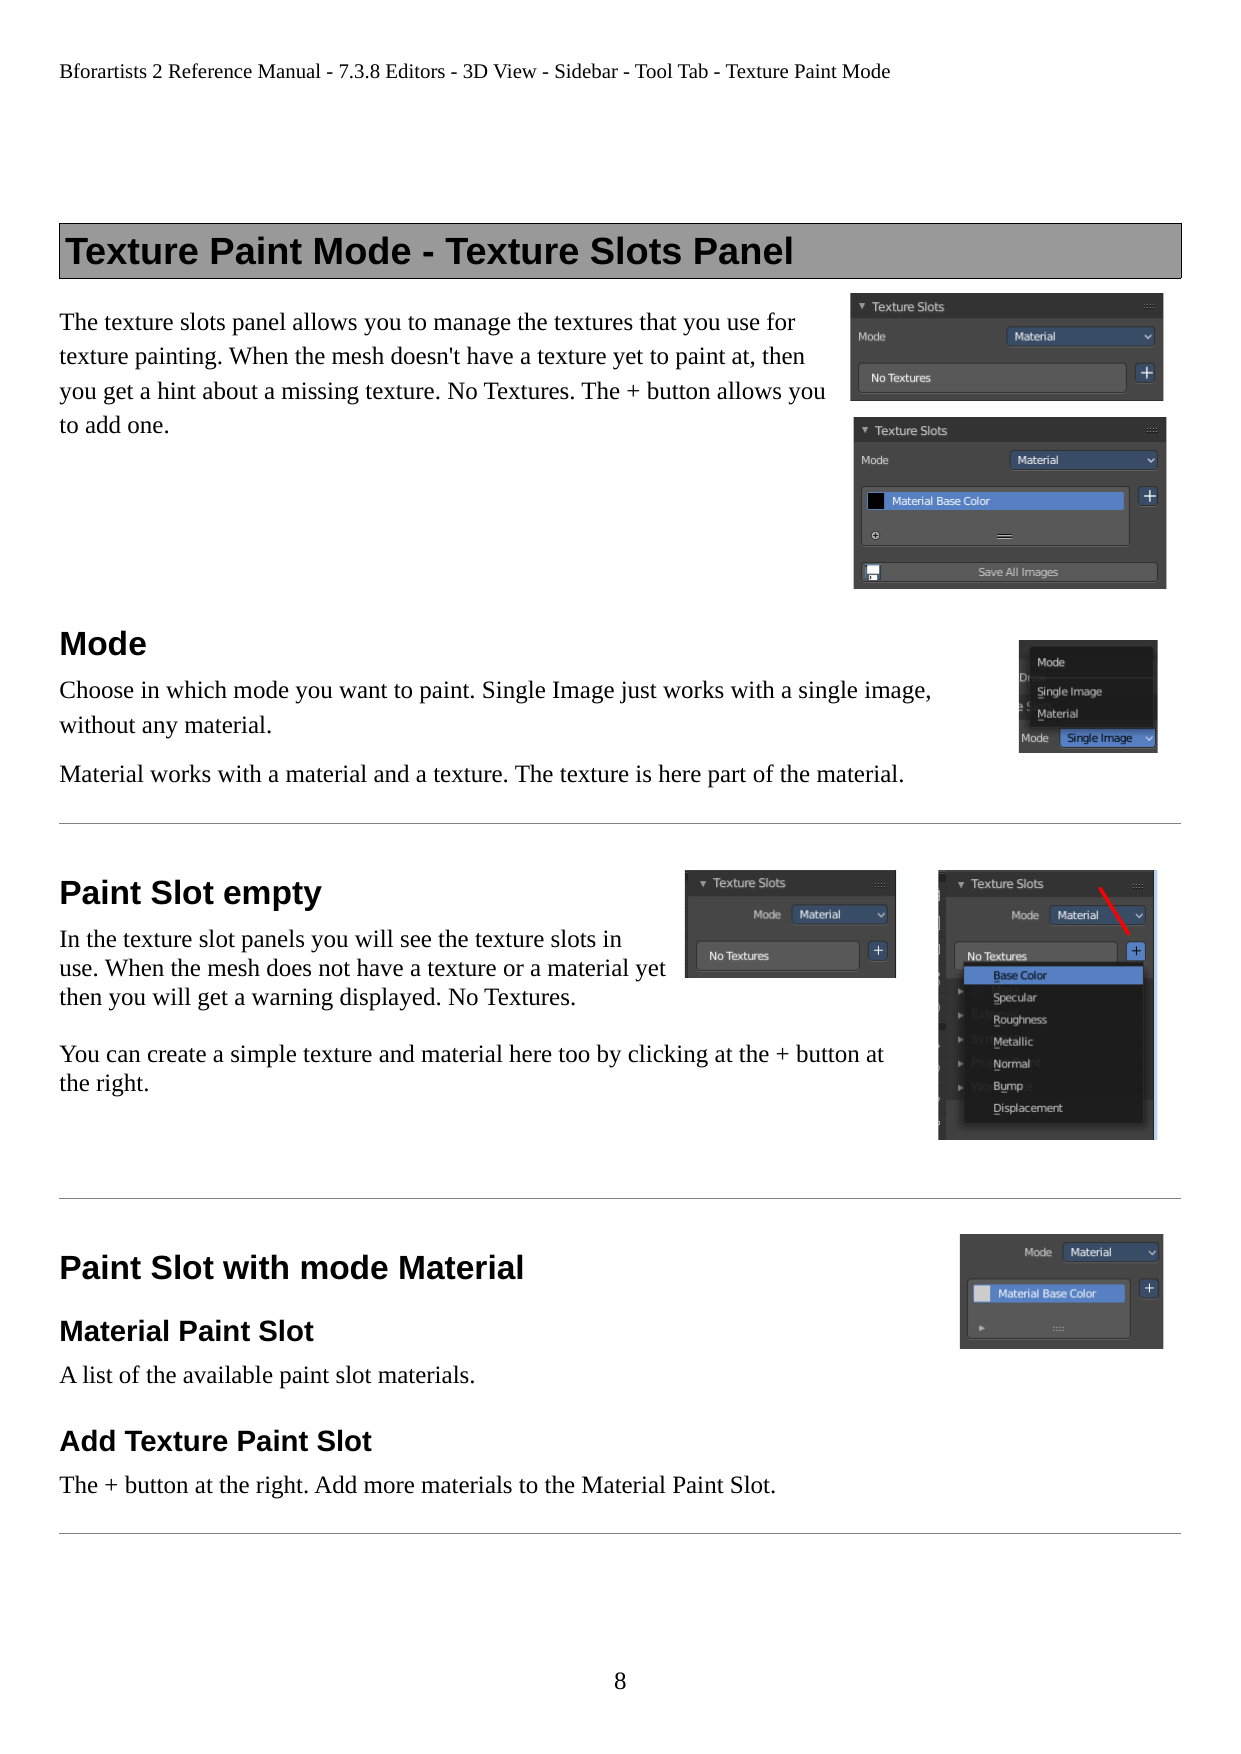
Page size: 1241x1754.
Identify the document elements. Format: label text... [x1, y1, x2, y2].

subtitle Paint Slot empty [59, 873, 684, 912]
picture [938, 870, 1158, 1140]
table_header Texture Paint Mode - Texture Slots Panel [60, 224, 1181, 278]
subtitle [1164, 1314, 1181, 1347]
text You can create a simple texture and material here too by clicking at the + button at the right. [59, 1039, 938, 1097]
text The + button at the right. Add more materials to the Material Paint Slot. [59, 1470, 1181, 1498]
picture [850, 293, 1164, 401]
text The texture slots panel allows you to manage the textures that you use for texture painting. When the mesh doesn't have a texture yet to paint at, then you get a hint about a missing texture. No Textures. The + button allows you to add one. [59, 307, 1181, 439]
subtitle Add Texture Paint Slot [59, 1423, 1181, 1457]
text Choose in which mode you want to paint. Single Image just works with a single image, without any material. [59, 675, 1018, 739]
subtitle Paint Slot with mode Material [59, 1248, 959, 1287]
text A list of the available paint slot materials. [59, 1360, 1181, 1389]
subtitle [1158, 873, 1181, 912]
subtitle Mode [59, 624, 1181, 663]
text Material works with a material and a texture. The texture is here part of the material. [59, 759, 1181, 788]
picture [684, 870, 897, 978]
picture [1018, 640, 1158, 753]
picture [959, 1234, 1164, 1349]
text In the texture slot panels you will see the texture slots in use. When the mesh does not have a texture or a material yet then you will get a warning displayed. No Textures. [59, 924, 938, 1010]
subtitle [897, 873, 938, 912]
picture [853, 417, 1167, 589]
subtitle Material Paint Slot [59, 1314, 959, 1347]
subtitle [1164, 1248, 1181, 1287]
